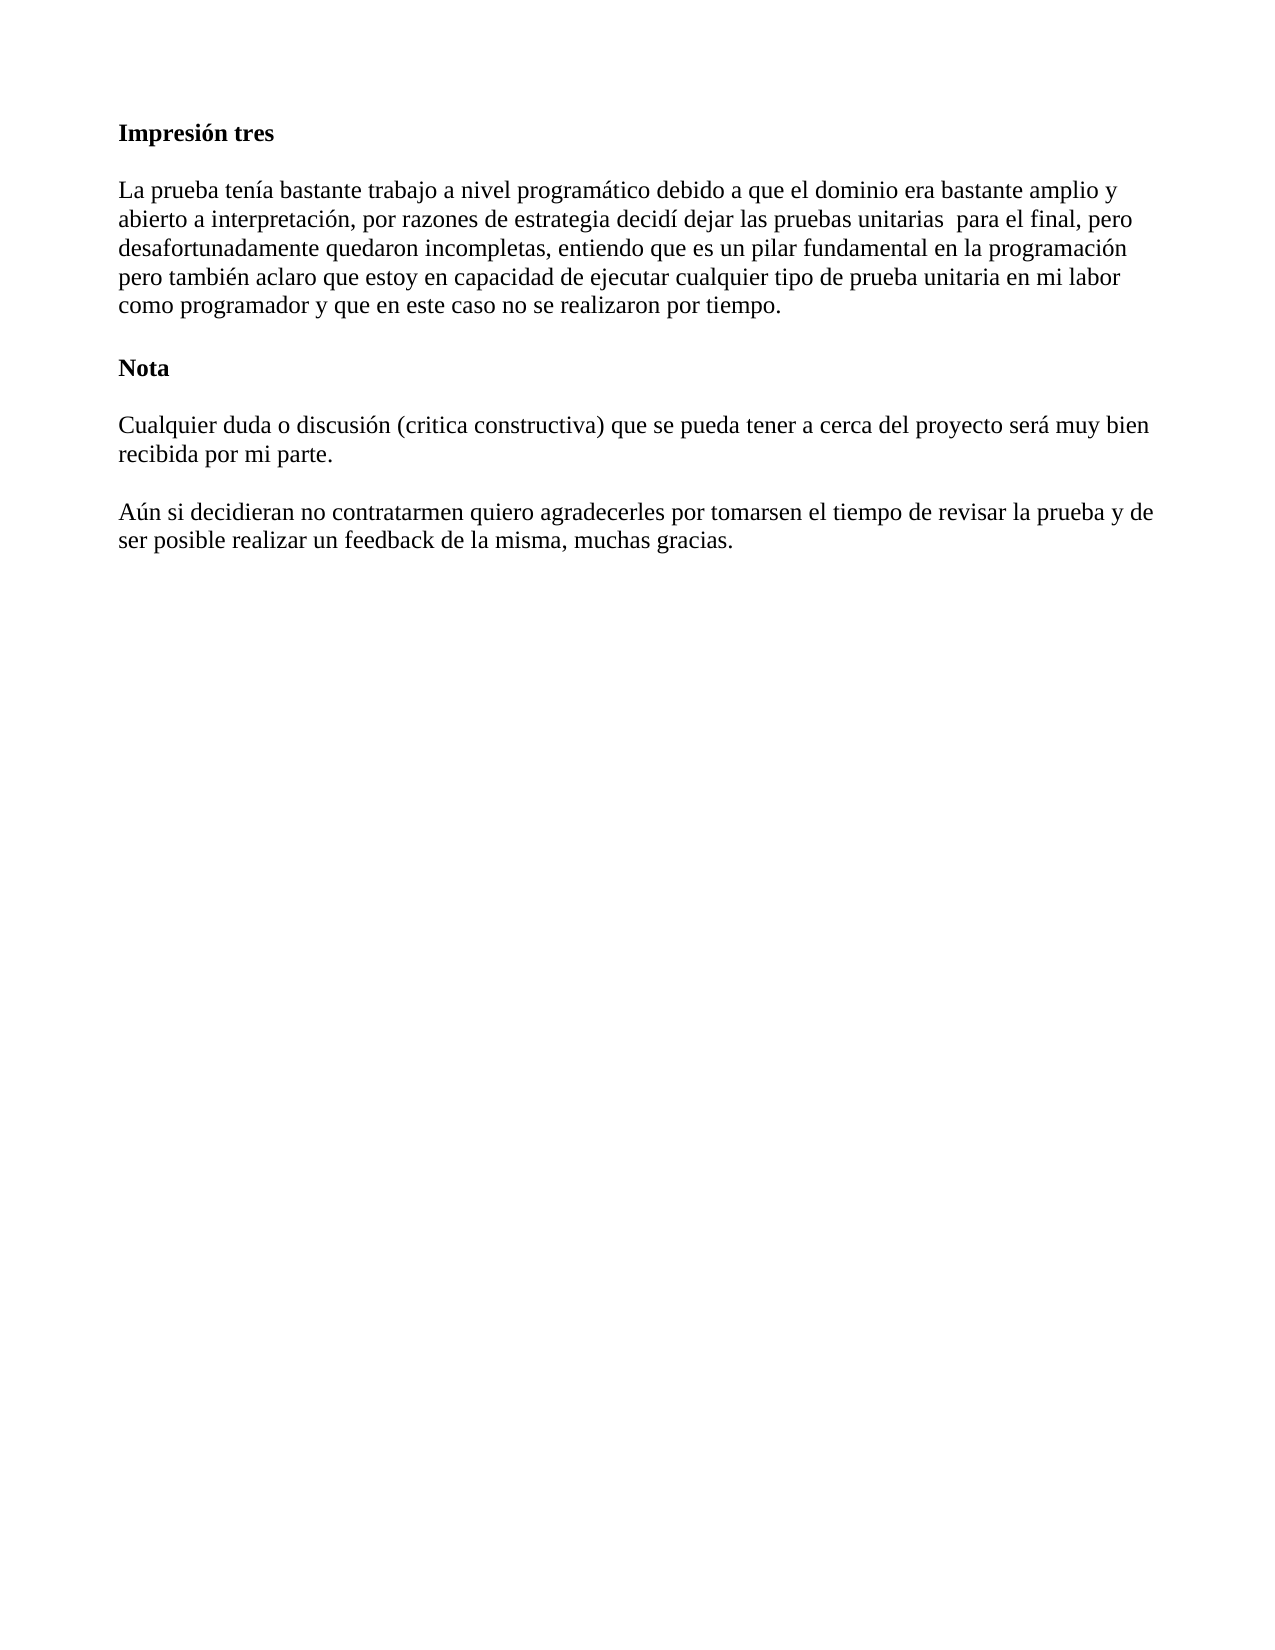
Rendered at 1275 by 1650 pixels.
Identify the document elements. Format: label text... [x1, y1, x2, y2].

text La prueba tenía bastante trabajo a nivel programático debido a que el dominio era bastante amplio y abierto a interpretación, por razones de estrategia decidí dejar las pruebas unitarias para el final, pero desafortunadamente quedaron incompletas, entiendo que es un pilar fundamental en la programación pero también aclaro que estoy en capacidad de ejecutar cualquier tipo de prueba unitaria en mi labor como programador y que en este caso no se realizaron por tiempo. [118, 176, 1157, 319]
text Cualquier duda o discusión (critica constructiva) que se pueda tener a cerca del proyecto será muy bien recibida por mi parte. [118, 410, 1157, 468]
text Impresión tres [118, 118, 1157, 147]
text Aún si decidieran no contratarmen quiero agradecerles por tomarsen el tiempo de revisar la prueba y de ser posible realizar un feedback de la misma, muchas gracias. [118, 497, 1157, 554]
text Nota [118, 353, 1157, 382]
